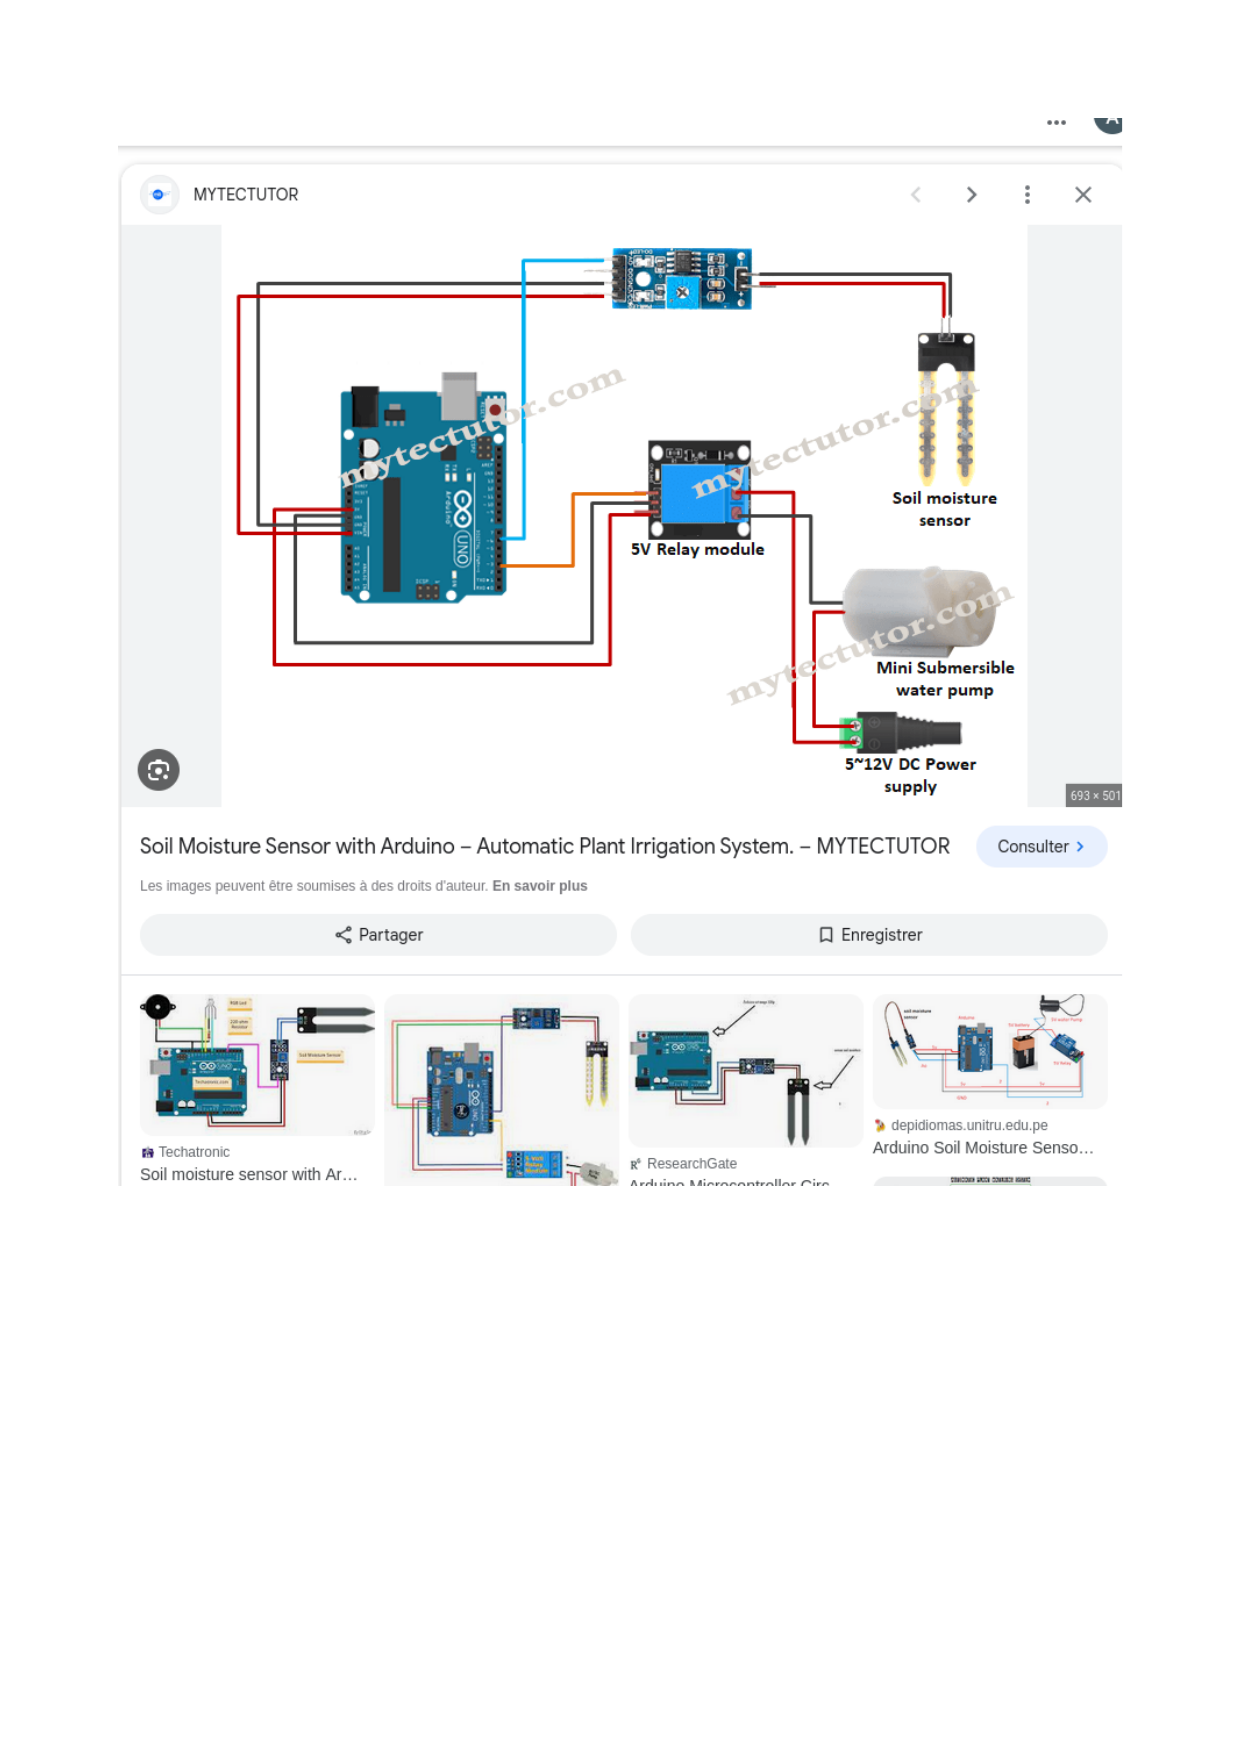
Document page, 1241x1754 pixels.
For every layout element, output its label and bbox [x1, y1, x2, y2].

picture [118, 118, 1123, 1186]
